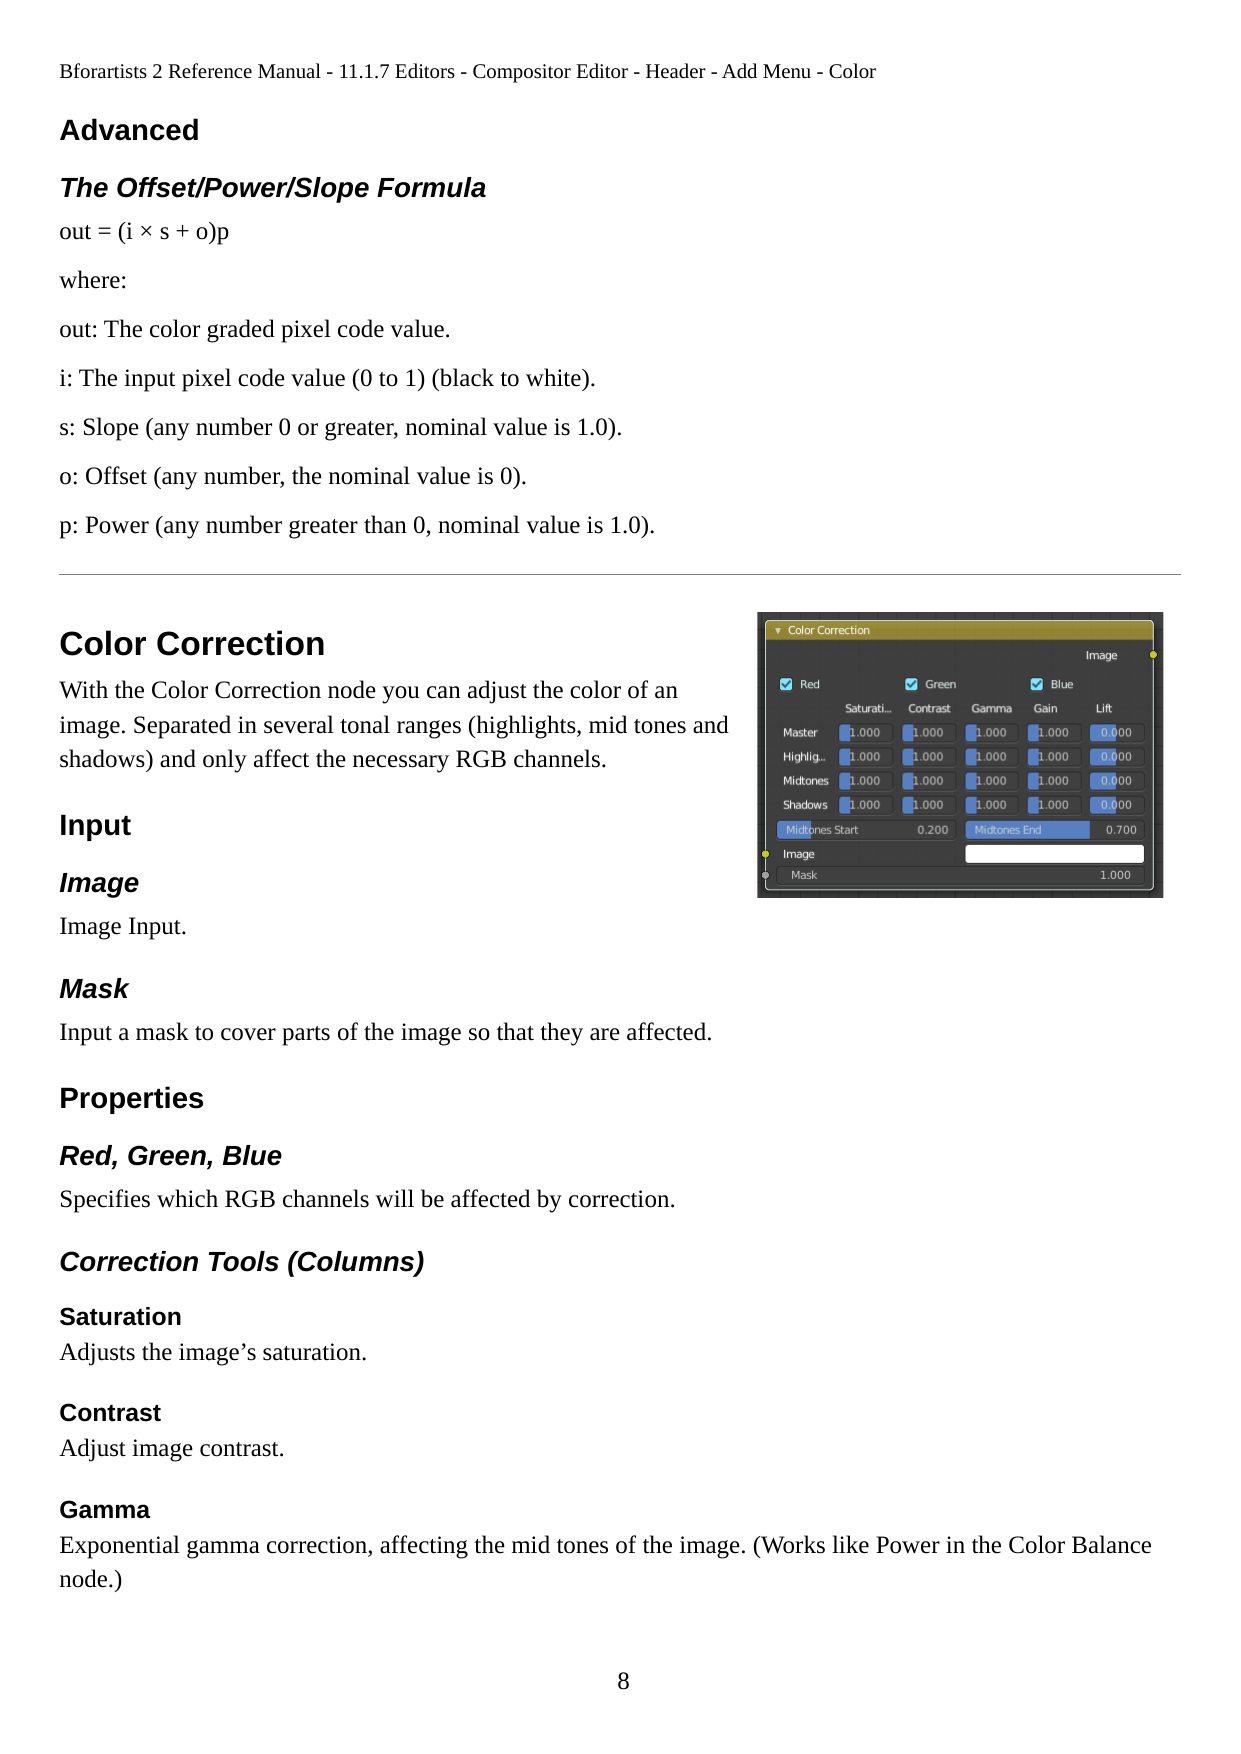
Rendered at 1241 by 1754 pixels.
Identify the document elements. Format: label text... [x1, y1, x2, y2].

text Adjust image contrast. [59, 1433, 1181, 1462]
subtitle Correction Tools (Columns) [59, 1245, 1181, 1277]
subtitle Input [59, 808, 757, 842]
text s: Slope (any number 0 or greater, nominal value is 1.0). [59, 412, 1181, 441]
text Image Input. [59, 911, 1181, 940]
subtitle Gamma [59, 1495, 1181, 1523]
text p: Power (any number greater than 0, nominal value is 1.0). [59, 510, 1181, 539]
subtitle Properties [59, 1081, 1181, 1114]
subtitle [1164, 867, 1181, 898]
text o: Offset (any number, the nominal value is 0). [59, 461, 1181, 490]
subtitle Mask [59, 973, 1181, 1004]
text out: The color graded pixel code value. [59, 314, 1181, 343]
text Input a mask to cover parts of the image so that they are affected. [59, 1017, 1181, 1046]
text Exponential gamma correction, affecting the mid tones of the image. (Works like Power in the Color Balance node.) [59, 1530, 1181, 1593]
subtitle The Offset/Power/Slope Formula [59, 171, 1181, 203]
text where: [59, 265, 1181, 293]
text out = (i × s + o)p [59, 216, 1181, 244]
subtitle Saturation [59, 1302, 1181, 1331]
text Specifies which RGB channels will be affected by correction. [59, 1184, 1181, 1212]
subtitle [1164, 624, 1181, 663]
subtitle Image [59, 867, 757, 898]
picture [757, 612, 1164, 898]
text i: The input pixel code value (0 to 1) (black to white). [59, 363, 1181, 392]
subtitle [1164, 808, 1181, 842]
subtitle Contrast [59, 1398, 1181, 1427]
text With the Color Correction node you can adjust the color of an image. Separated in several tonal ranges (highlights, mid tones and shadows) and only affect the necessary RGB channels. [59, 675, 757, 773]
text Adjusts the image’s saturation. [59, 1337, 1181, 1366]
subtitle Advanced [59, 113, 1181, 146]
subtitle Red, Green, Blue [59, 1139, 1181, 1171]
subtitle Color Correction [59, 624, 757, 663]
